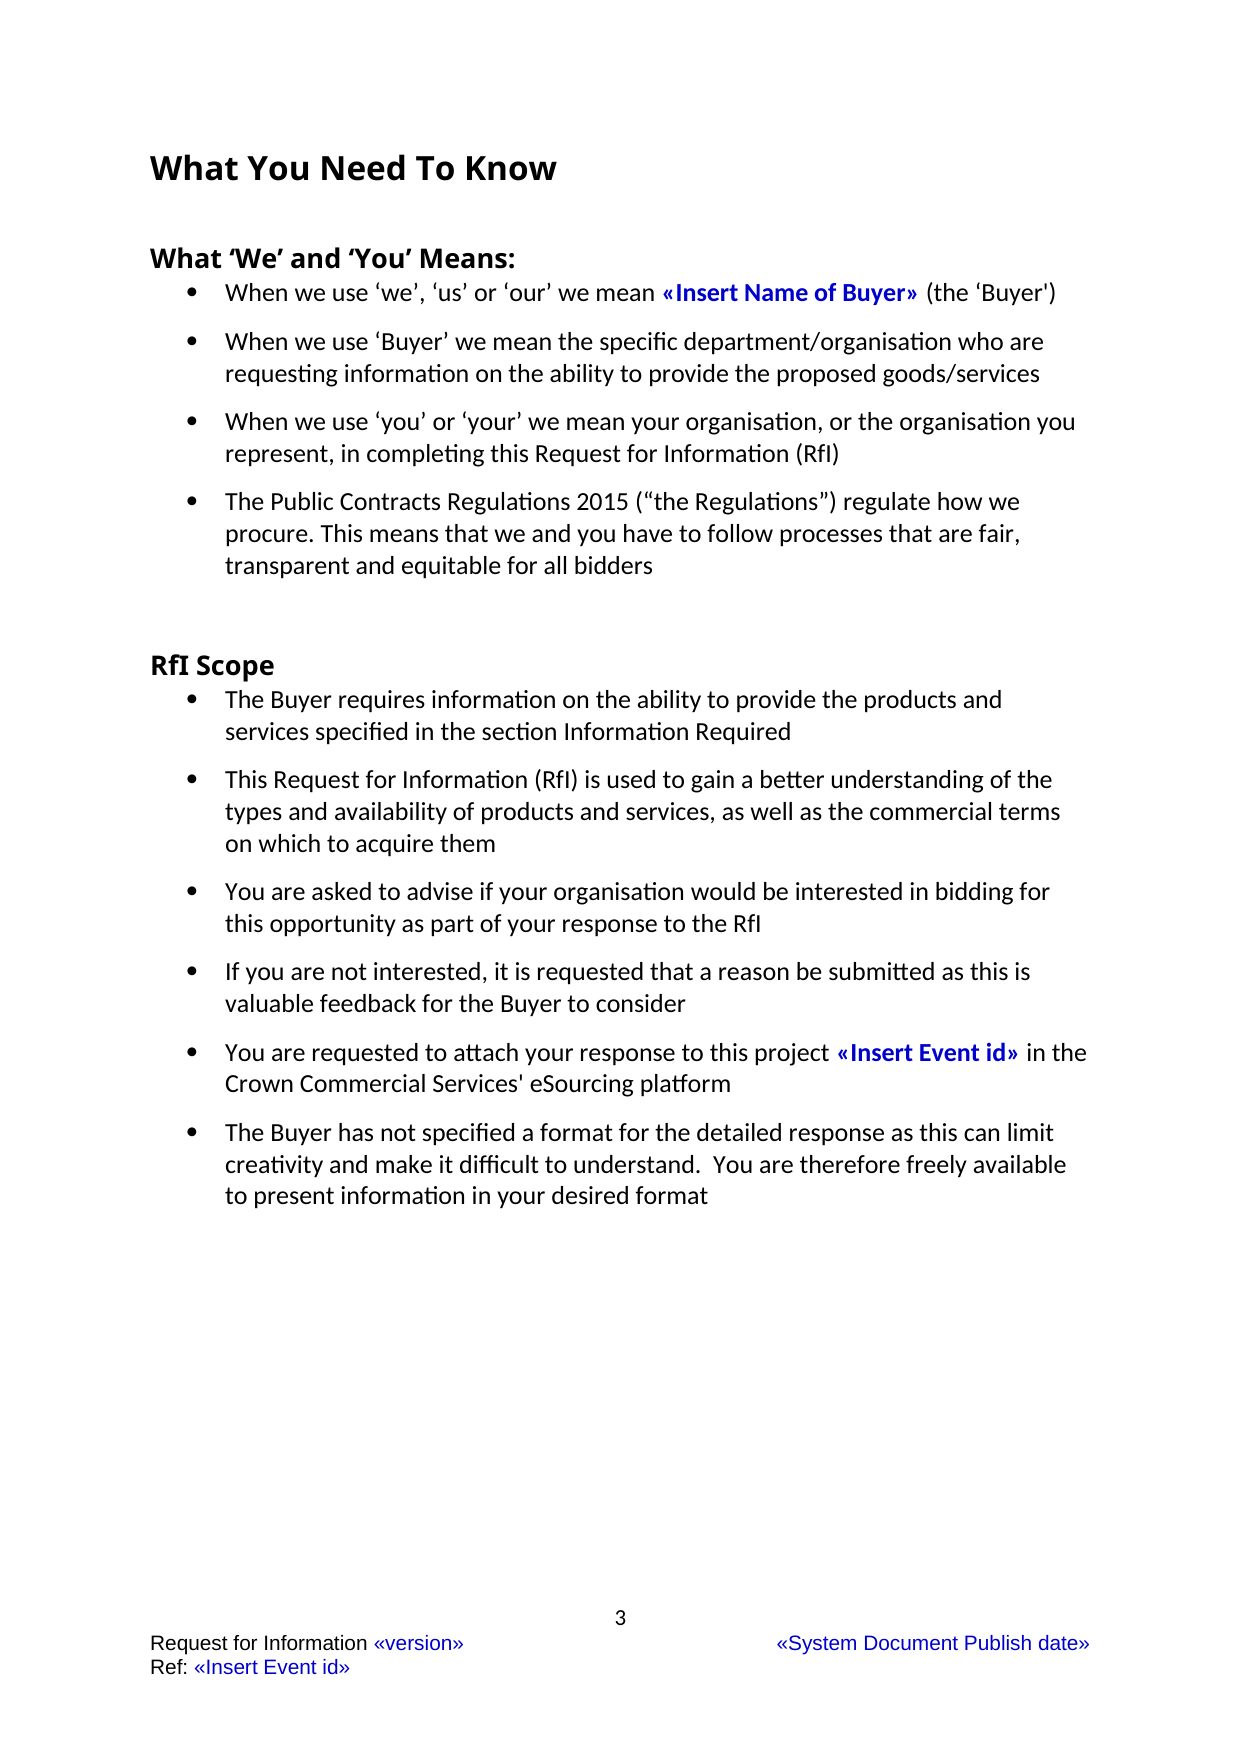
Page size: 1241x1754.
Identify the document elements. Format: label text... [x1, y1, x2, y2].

subtitle What You Need To Know [150, 145, 1090, 236]
list This Request for Information (RfI) is used to gain a better understanding of the types and availability of products and services, as well as the commercial terms on which to acquire them [187, 763, 1090, 859]
subtitle RfI Scope [150, 646, 1090, 683]
list The Public Contracts Regulations 2015 (“the Regulations”) regulate how we procure. This means that we and you have to follow processes that are fair, transparent and equitable for all bidders [187, 485, 1090, 581]
subtitle What ‘We’ and ‘You’ Means: [150, 240, 1090, 277]
list If you are not interested, it is requested that a reason be submitted as this is valuable feedback for the Buyer to consider [187, 956, 1090, 1019]
list The Buyer has not specified a format for the detailed response as this can limit creativity and make it difficult to understand. You are therefore freely available to present information in your desired format [187, 1116, 1090, 1211]
list You are asked to advise if your organisation would be interested in bidding for this opportunity as part of your response to the RfI [187, 875, 1090, 939]
list The Buyer requires information on the ability to provide the products and services specified in the section Information Required [187, 683, 1090, 747]
list When we use ‘Buyer’ we mean the specific department/organisation who are requesting information on the ability to provide the proposed goods/services [187, 325, 1090, 388]
list When we use ‘we’, ‘us’ or ‘our’ we mean «Insert Name of Buyer» (the ‘Buyer') [187, 277, 1090, 308]
list You are requested to attach your response to this project «Insert Event id» in the Crown Commercial Services' eSourcing platform [187, 1036, 1090, 1099]
list When we use ‘you’ or ‘your’ we mean your organisation, or the organisation you represent, in completing this Request for Information (RfI) [187, 405, 1090, 469]
